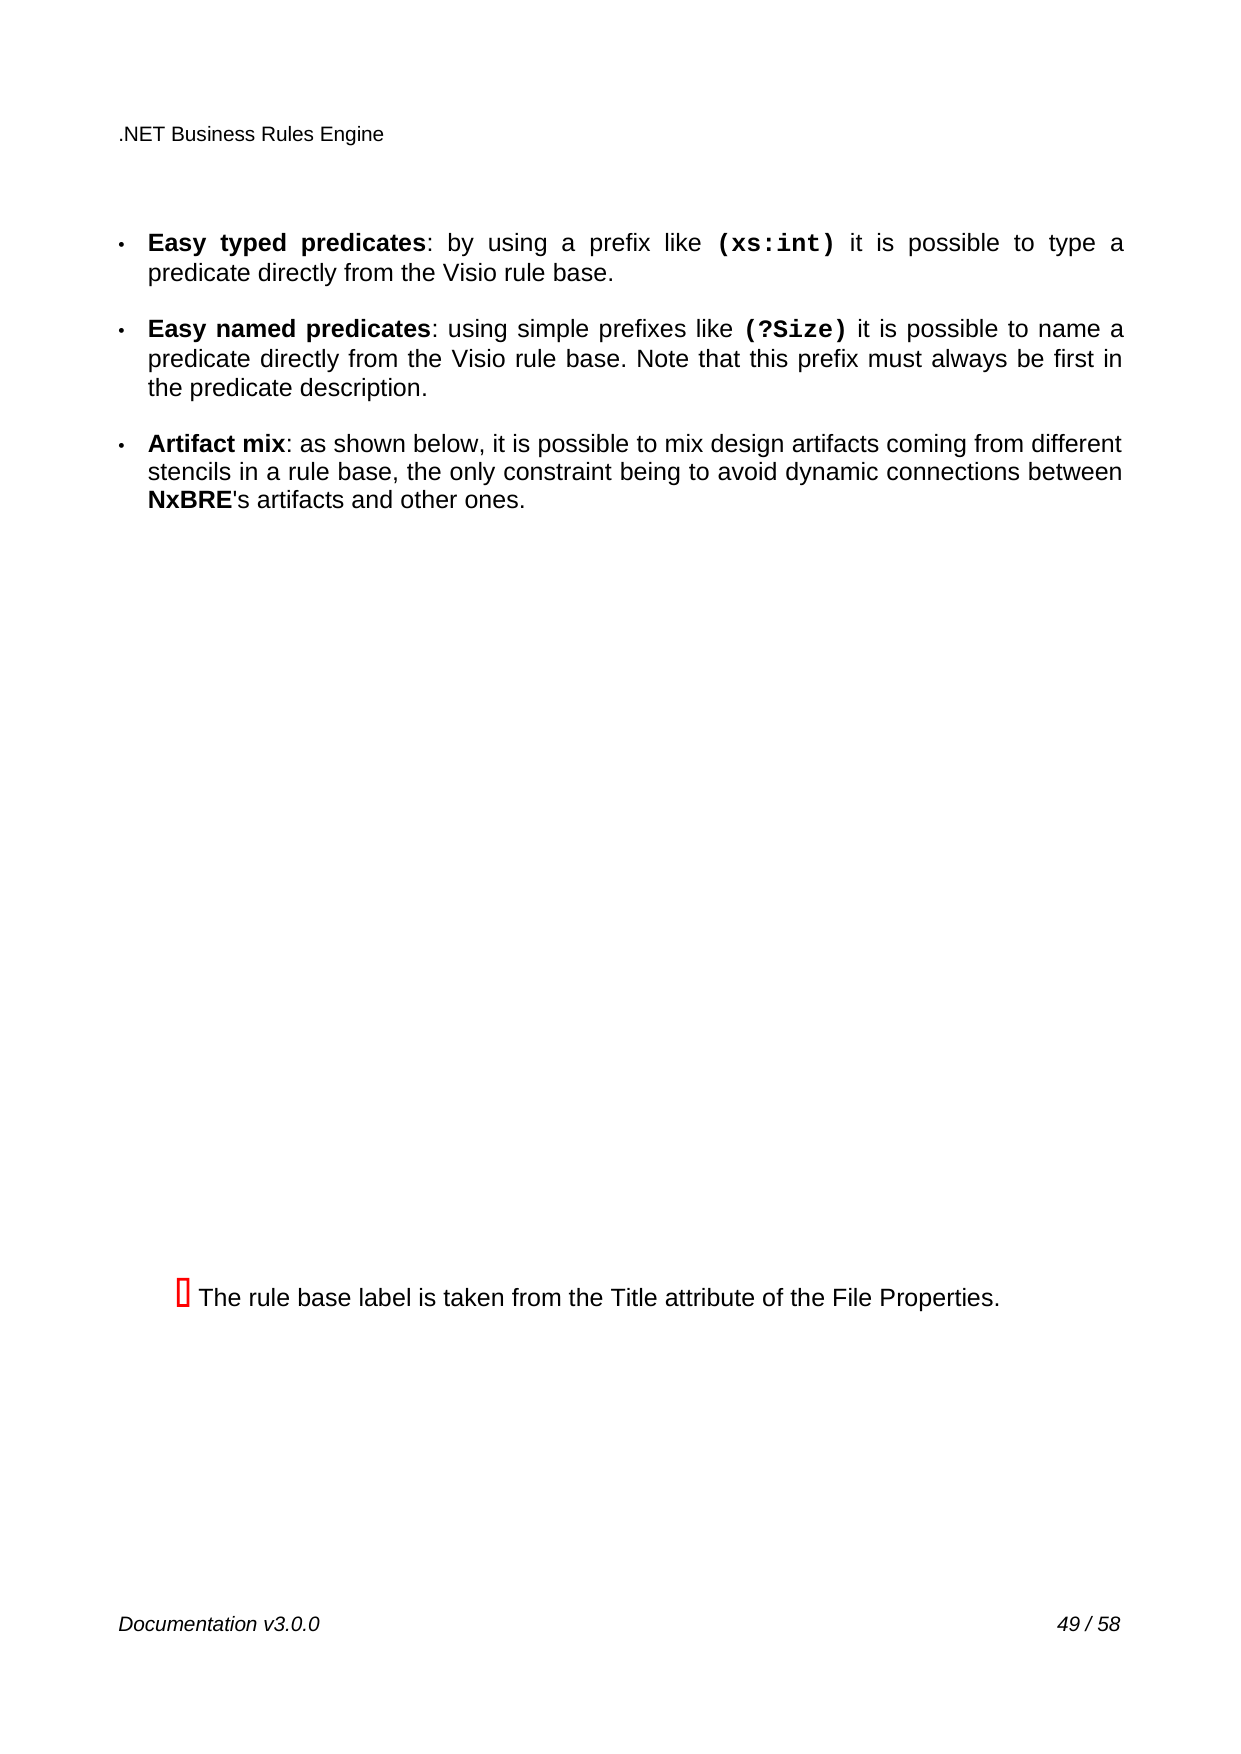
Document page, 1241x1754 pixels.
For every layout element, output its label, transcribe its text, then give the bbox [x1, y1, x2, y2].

list Easy typed predicates: by using a prefix like (xs:int) it is possible to type a predicate directly from the Visio rule base. [118, 229, 1124, 287]
text  The rule base label is taken from the Title attribute of the File Properties. [176, 1277, 1124, 1315]
list Easy named predicates: using simple prefixes like (?Size) it is possible to name a predicate directly from the Visio rule base. Note that this prefix must always be first in the predicate description. [118, 315, 1124, 401]
list Artifact mix: as shown below, it is possible to mix design artifacts coming from different stencils in a rule base, the only constraint being to avoid dynamic connections between NxBRE's artifacts and other ones. [118, 429, 1124, 513]
